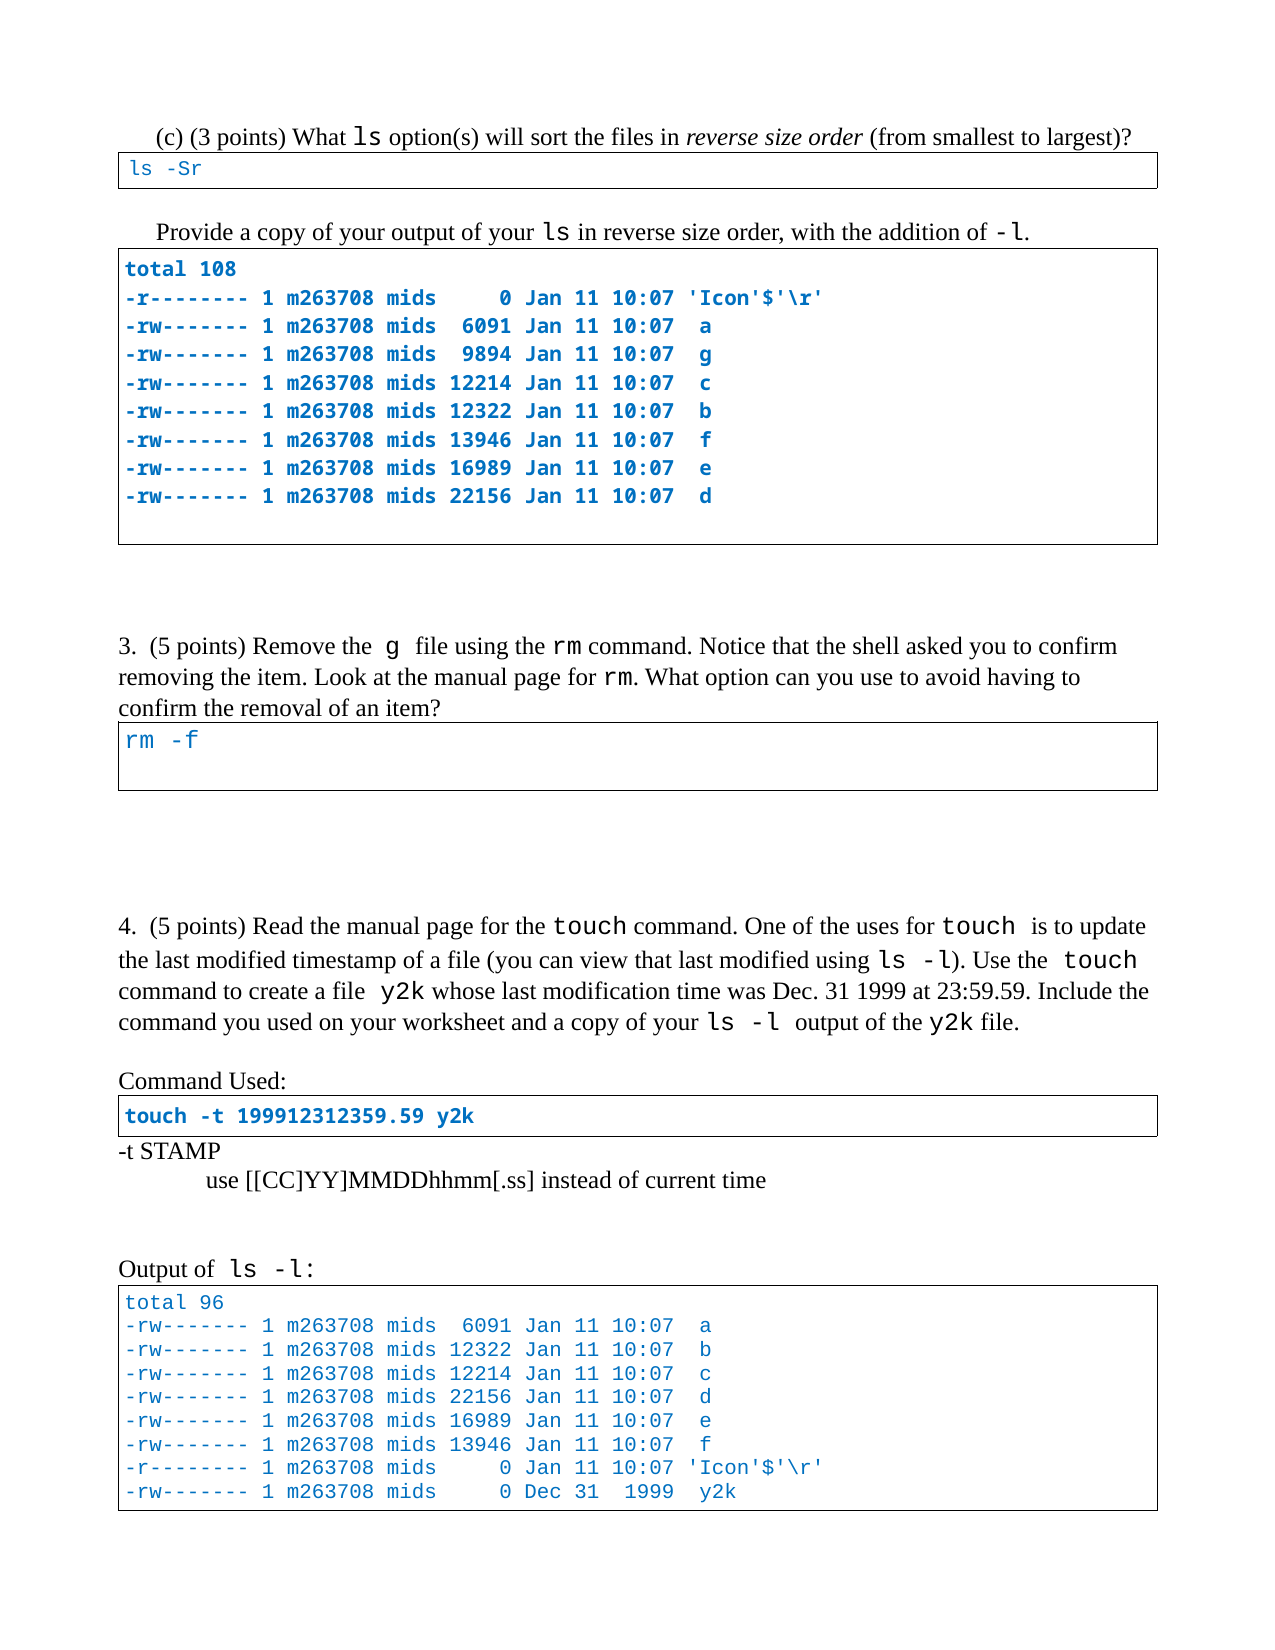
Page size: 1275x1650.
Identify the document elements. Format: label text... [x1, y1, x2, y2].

table_header ls -Sr [119, 153, 1157, 188]
table_header total 108 -r-------- 1 m263708 mids 0 Jan 11 10:07 'Icon'$'\r' -rw------- 1 m263708 mids 6091 Jan 11 10:07 a -rw------- 1 m263708 mids 9894 Jan 11 10:07 g -rw------- 1 m263708 mids 12214 Jan 11 10:07 c -rw------- 1 m263708 mids 12322 Jan 11 10:07 b -rw------- 1 m263708 mids 13946 Jan 11 10:07 f -rw------- 1 m263708 mids 16989 Jan 11 10:07 e -rw------- 1 m263708 mids 22156 Jan 11 10:07 d [119, 249, 1157, 544]
table_header rm -f [119, 723, 1157, 790]
text 3. (5 points) Remove the g file using the rm command. Notice that the shell asked you to confirm removing the item. Look at the manual page for rm. What option can you use to avoid having to confirm the removal of an item? [118, 631, 1157, 721]
table_header total 96 -rw------- 1 m263708 mids 6091 Jan 11 10:07 a -rw------- 1 m263708 mids 12322 Jan 11 10:07 b -rw------- 1 m263708 mids 12214 Jan 11 10:07 c -rw------- 1 m263708 mids 22156 Jan 11 10:07 d -rw------- 1 m263708 mids 16989 Jan 11 10:07 e -rw------- 1 m263708 mids 13946 Jan 11 10:07 f -r-------- 1 m263708 mids 0 Jan 11 10:07 'Icon'$'\r' -rw------- 1 m263708 mids 0 Dec 31 1999 y2k [119, 1286, 1157, 1510]
text Output of ls -l: [118, 1251, 1157, 1285]
text Provide a copy of your output of your ls in reverse size order, with the addition of -l. [156, 217, 1157, 248]
text use [[CC]YY]MMDDhhmm[.ss] instead of current time [118, 1165, 1157, 1194]
text Command Used: [118, 1066, 1157, 1095]
table_header touch -t 199912312359.59 y2k [119, 1096, 1157, 1136]
text 4. (5 points) Read the manual page for the touch command. One of the uses for touch is to update the last modified timestamp of a file (you can view that last modified using ls -l). Use the touch command to create a file y2k whose last modification time was Dec. 31 1999 at 23:59.59. Include the command you used on your worksheet and a copy of your ls -l output of the y2k file. [118, 911, 1157, 1038]
text -t STAMP [118, 1137, 1157, 1165]
text (c) (3 points) What ls option(s) will sort the files in reverse size order (from smallest to largest)? [156, 118, 1157, 152]
